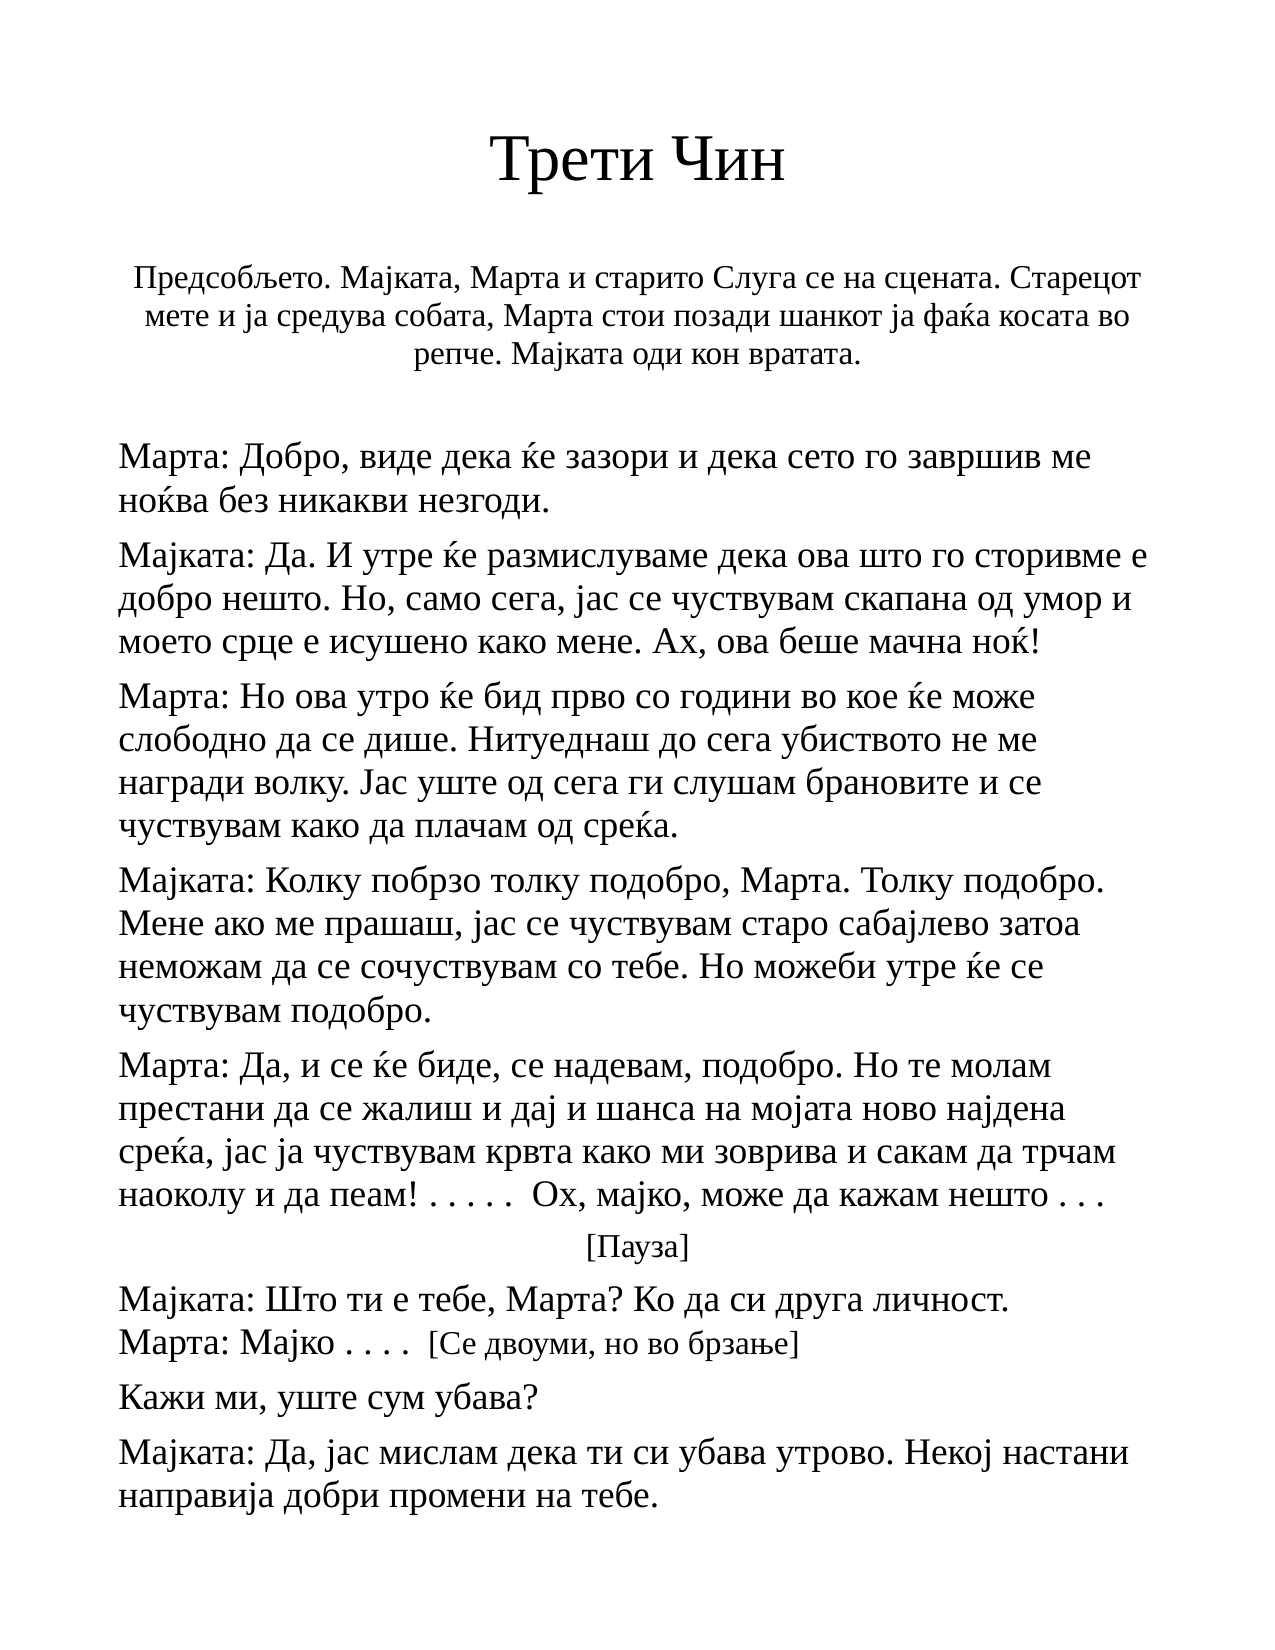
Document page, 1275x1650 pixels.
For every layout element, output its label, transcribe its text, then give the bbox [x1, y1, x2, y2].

text Мајката: Колку побрзо толку подобро, Марта. Толку подобро. Мене ако ме прашаш, јас се чуствувам старо сабајлево затоа неможам да се сочуствувам со тебе. Но можеби утре ќе се чуствувам подобро. [118, 858, 1157, 1030]
text Предсобљето. Мајката, Марта и старито Слуга се на сцената. Старецот мете и ја средува собата, Марта стои позади шанкот ја фаќа косата во репче. Мајката оди кон вратата. [118, 257, 1157, 372]
text Мајката: Да, јас мислам дека ти си убава утрово. Некој настани направија добри промени на тебе. [118, 1430, 1157, 1516]
text Марта: Да, и се ќе биде, се надевам, подобро. Но те молам престани да се жалиш и дај и шанса на мојата ново најдена среќа, јас ја чуствувам крвта како ми зоврива и сакам да трчам наоколу и да пеам! . . . . . Ох, мајко, може да кажам нешто . . . [118, 1042, 1157, 1214]
text Трети Чин [118, 118, 1157, 195]
text Мајката: Што ти е тебе, Марта? Ко да си друга личност. Марта: Мајко . . . . [Се двоуми, но во брзање] [118, 1277, 1157, 1363]
text Кажи ми, уште сум убава? [118, 1375, 1157, 1418]
text Марта: Но ова утро ќе бид прво со години во кое ќе може слободно да се дише. Нитуеднаш до сега убиството не ме награди волку. Јас уште од сега ги слушам брановите и се чуствувам како да плачам од среќа. [118, 673, 1157, 846]
text Марта: Добро, виде дека ќе зазори и дека сето го завршив ме ноќва без никакви незгоди. [118, 434, 1157, 520]
text [Пауза] [118, 1226, 1157, 1265]
text Мајката: Да. И утре ќе размислуваме дека ова што го сторивме е добро нешто. Но, само сега, јас се чуствувам скапана од умор и моето срце е исушено како мене. Ах, ова беше мачна ноќ! [118, 532, 1157, 661]
